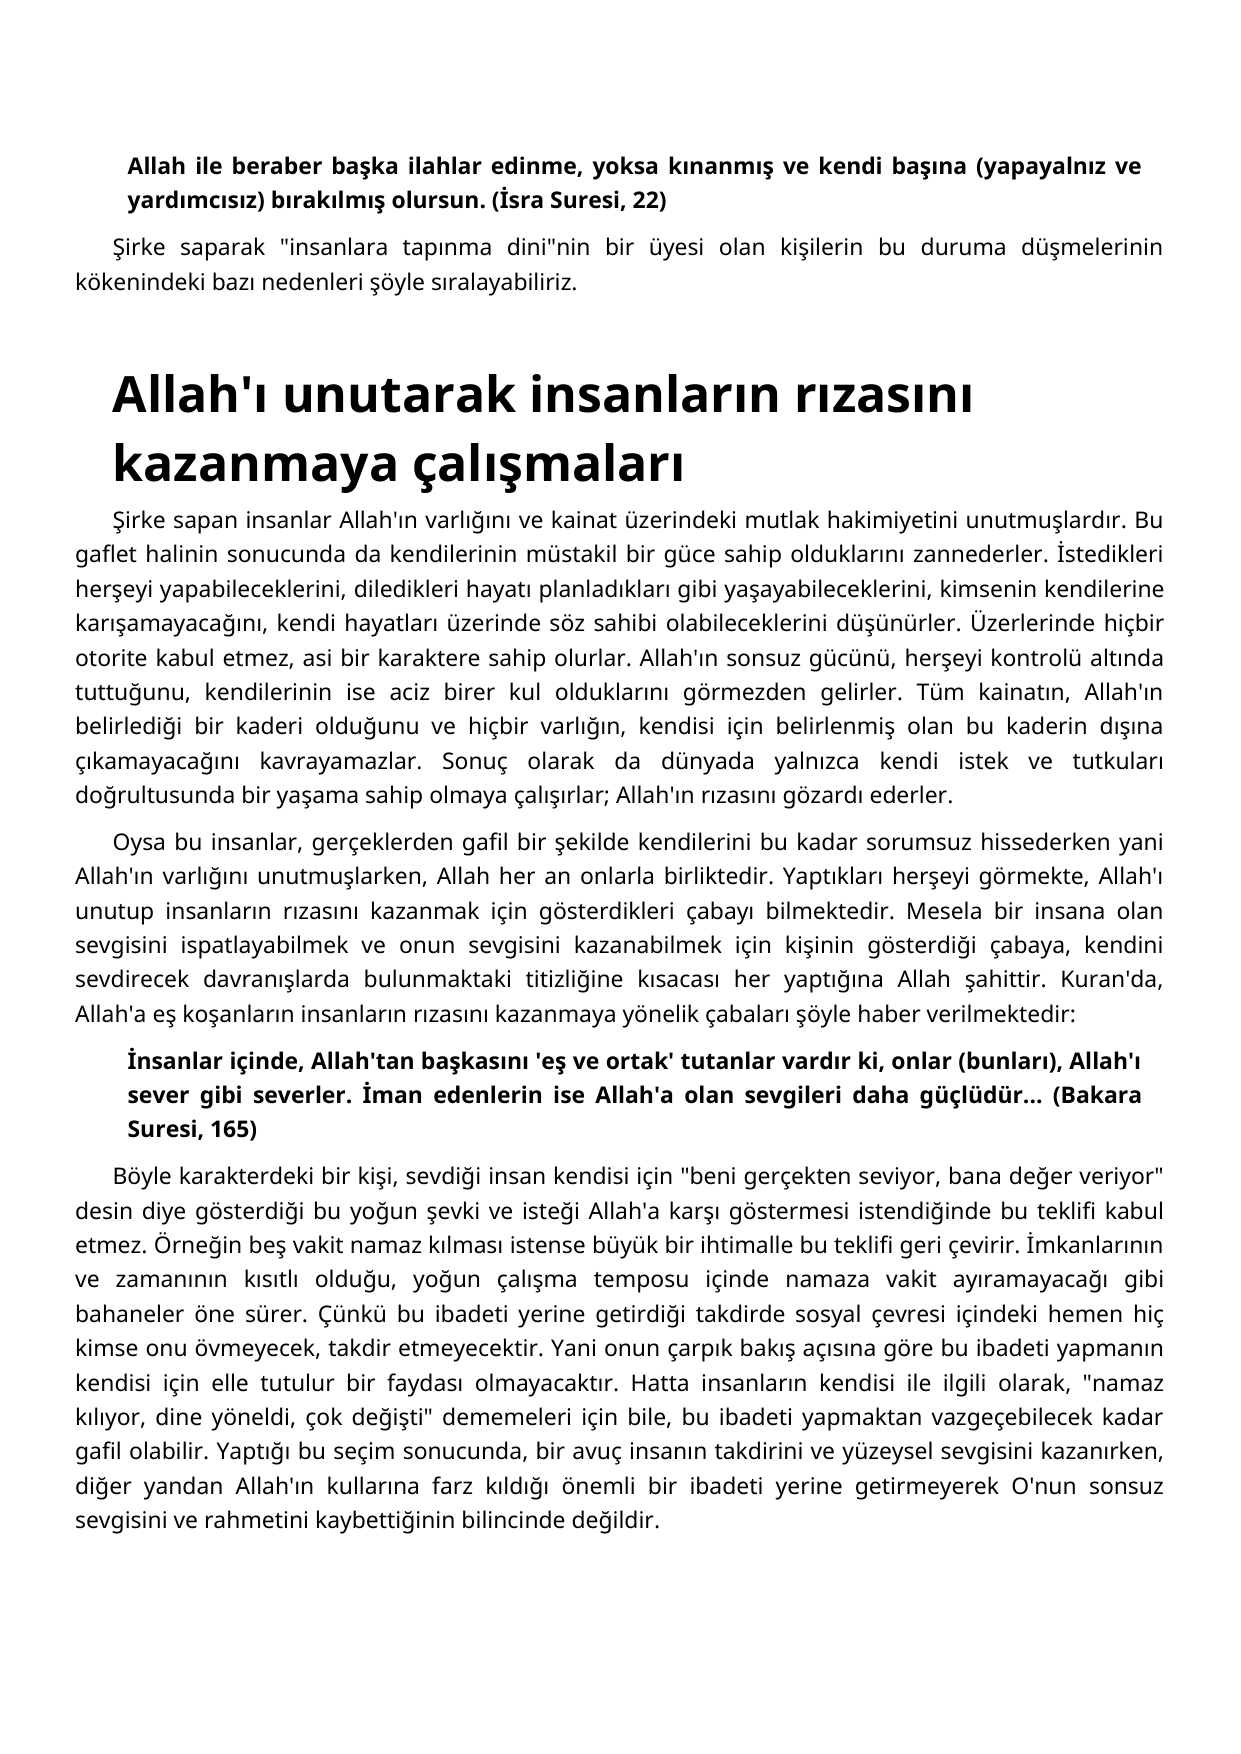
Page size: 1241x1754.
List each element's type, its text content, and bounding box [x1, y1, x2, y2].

text Böyle karakterdeki bir kişi, sevdiği insan kendisi için "beni gerçekten seviyor, bana değer veriyor" desin diye gösterdiği bu yoğun şevki ve isteği Allah'a karşı göstermesi istendiğinde bu teklifi kabul etmez. Örneğin beş vakit namaz kılması istense büyük bir ihtimalle bu teklifi geri çevirir. İmkanlarının ve zamanının kısıtlı olduğu, yoğun çalışma temposu içinde namaza vakit ayıramayacağı gibi bahaneler öne sürer. Çünkü bu ibadeti yerine getirdiği takdirde sosyal çevresi içindeki hemen hiç kimse onu övmeyecek, takdir etmeyecektir. Yani onun çarpık bakış açısına göre bu ibadeti yapmanın kendisi için elle tutulur bir faydası olmayacaktır. Hatta insanların kendisi ile ilgili olarak, "namaz kılıyor, dine yöneldi, çok değişti" dememeleri için bile, bu ibadeti yapmaktan vazgeçebilecek kadar gafil olabilir. Yaptığı bu seçim sonucunda, bir avuç insanın takdirini ve yüzeysel sevgisini kazanırken, diğer yandan Allah'ın kullarına farz kıldığı önemli bir ibadeti yerine getirmeyerek O'nun sonsuz sevgisini ve rahmetini kaybettiğinin bilincinde değildir. [75, 1160, 1165, 1535]
text Oysa bu insanlar, gerçeklerden gafil bir şekilde kendilerini bu kadar sorumsuz hissederken yani Allah'ın varlığını unutmuşlarken, Allah her an onlarla birliktedir. Yaptıkları herşeyi görmekte, Allah'ı unutup insanların rızasını kazanmak için gösterdikleri çabayı bilmektedir. Mesela bir insana olan sevgisini ispatlayabilmek ve onun sevgisini kazanabilmek için kişinin gösterdiği çabaya, kendini sevdirecek davranışlarda bulunmaktaki titizliğine kısacası her yaptığına Allah şahittir. Kuran'da, Allah'a eş koşanların insanların rızasını kazanmaya yönelik çabaları şöyle haber verilmektedir: [75, 826, 1165, 1029]
text Allah ile beraber başka ilahlar edinme, yoksa kınanmış ve kendi başına (yapayalnız ve yardımcısız) bırakılmış olursun. (İsra Suresi, 22) [127, 150, 1143, 216]
subtitle Allah'ı unutarak insanların rızasını kazanmaya çalışmaları [112, 359, 1165, 496]
text Şirke saparak "insanlara tapınma dini"nin bir üyesi olan kişilerin bu duruma düşmelerinin kökenindeki bazı nedenleri şöyle sıralayabiliriz. [75, 231, 1165, 297]
text İnsanlar içinde, Allah'tan başkasını 'eş ve ortak' tutanlar vardır ki, onlar (bunları), Allah'ı sever gibi severler. İman edenlerin ise Allah'a olan sevgileri daha güçlüdür... (Bakara Suresi, 165) [127, 1044, 1143, 1144]
text Şirke sapan insanlar Allah'ın varlığını ve kainat üzerindeki mutlak hakimiyetini unutmuşlardır. Bu gaflet halinin sonucunda da kendilerinin müstakil bir güce sahip olduklarını zannederler. İstedikleri herşeyi yapabileceklerini, diledikleri hayatı planladıkları gibi yaşayabileceklerini, kimsenin kendilerine karışamayacağını, kendi hayatları üzerinde söz sahibi olabileceklerini düşünürler. Üzerlerinde hiçbir otorite kabul etmez, asi bir karaktere sahip olurlar. Allah'ın sonsuz gücünü, herşeyi kontrolü altında tuttuğunu, kendilerinin ise aciz birer kul olduklarını görmezden gelirler. Tüm kainatın, Allah'ın belirlediği bir kaderi olduğunu ve hiçbir varlığın, kendisi için belirlenmiş olan bu kaderin dışına çıkamayacağını kavrayamazlar. Sonuç olarak da dünyada yalnızca kendi istek ve tutkuları doğrultusunda bir yaşama sahip olmaya çalışırlar; Allah'ın rızasını gözardı ederler. [75, 504, 1165, 810]
